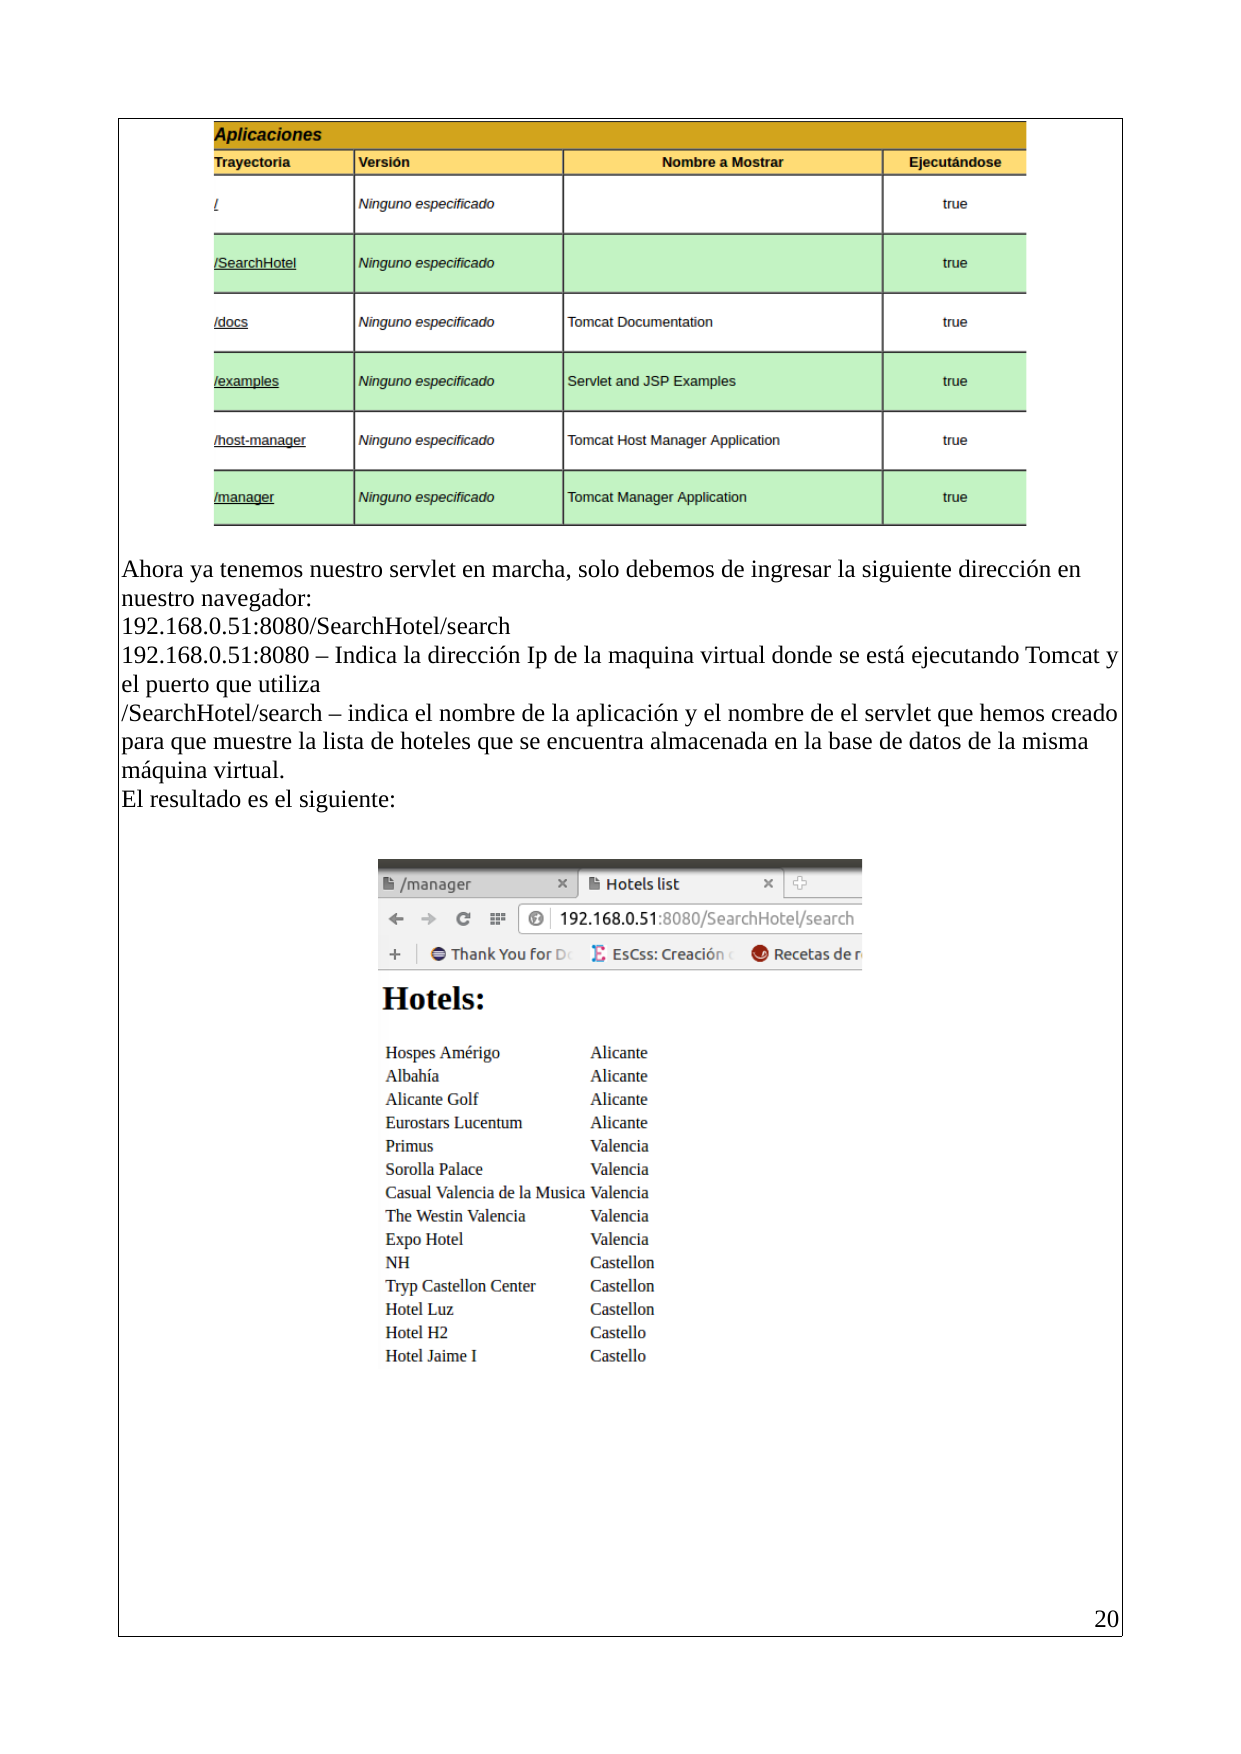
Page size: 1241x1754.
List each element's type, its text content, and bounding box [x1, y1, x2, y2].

text 192.168.0.51:8080 – Indica la dirección Ip de la maquina virtual donde se está ejecutando Tomcat y el puerto que utiliza [121, 640, 1119, 698]
text Ahora ya tenemos nuestro servlet en marcha, solo debemos de ingresar la siguiente dirección en nuestro navegador: [121, 554, 1119, 611]
picture [378, 859, 863, 1369]
text /SearchHotel/search – indica el nombre de la aplicación y el nombre de el servlet que hemos creado para que muestre la lista de hoteles que se encuentra almacenada en la base de datos de la misma máquina virtual. [121, 698, 1119, 784]
text 192.168.0.51:8080/SearchHotel/search [121, 611, 1119, 640]
text El resultado es el siguiente: [121, 784, 1119, 813]
picture [213, 121, 1027, 526]
